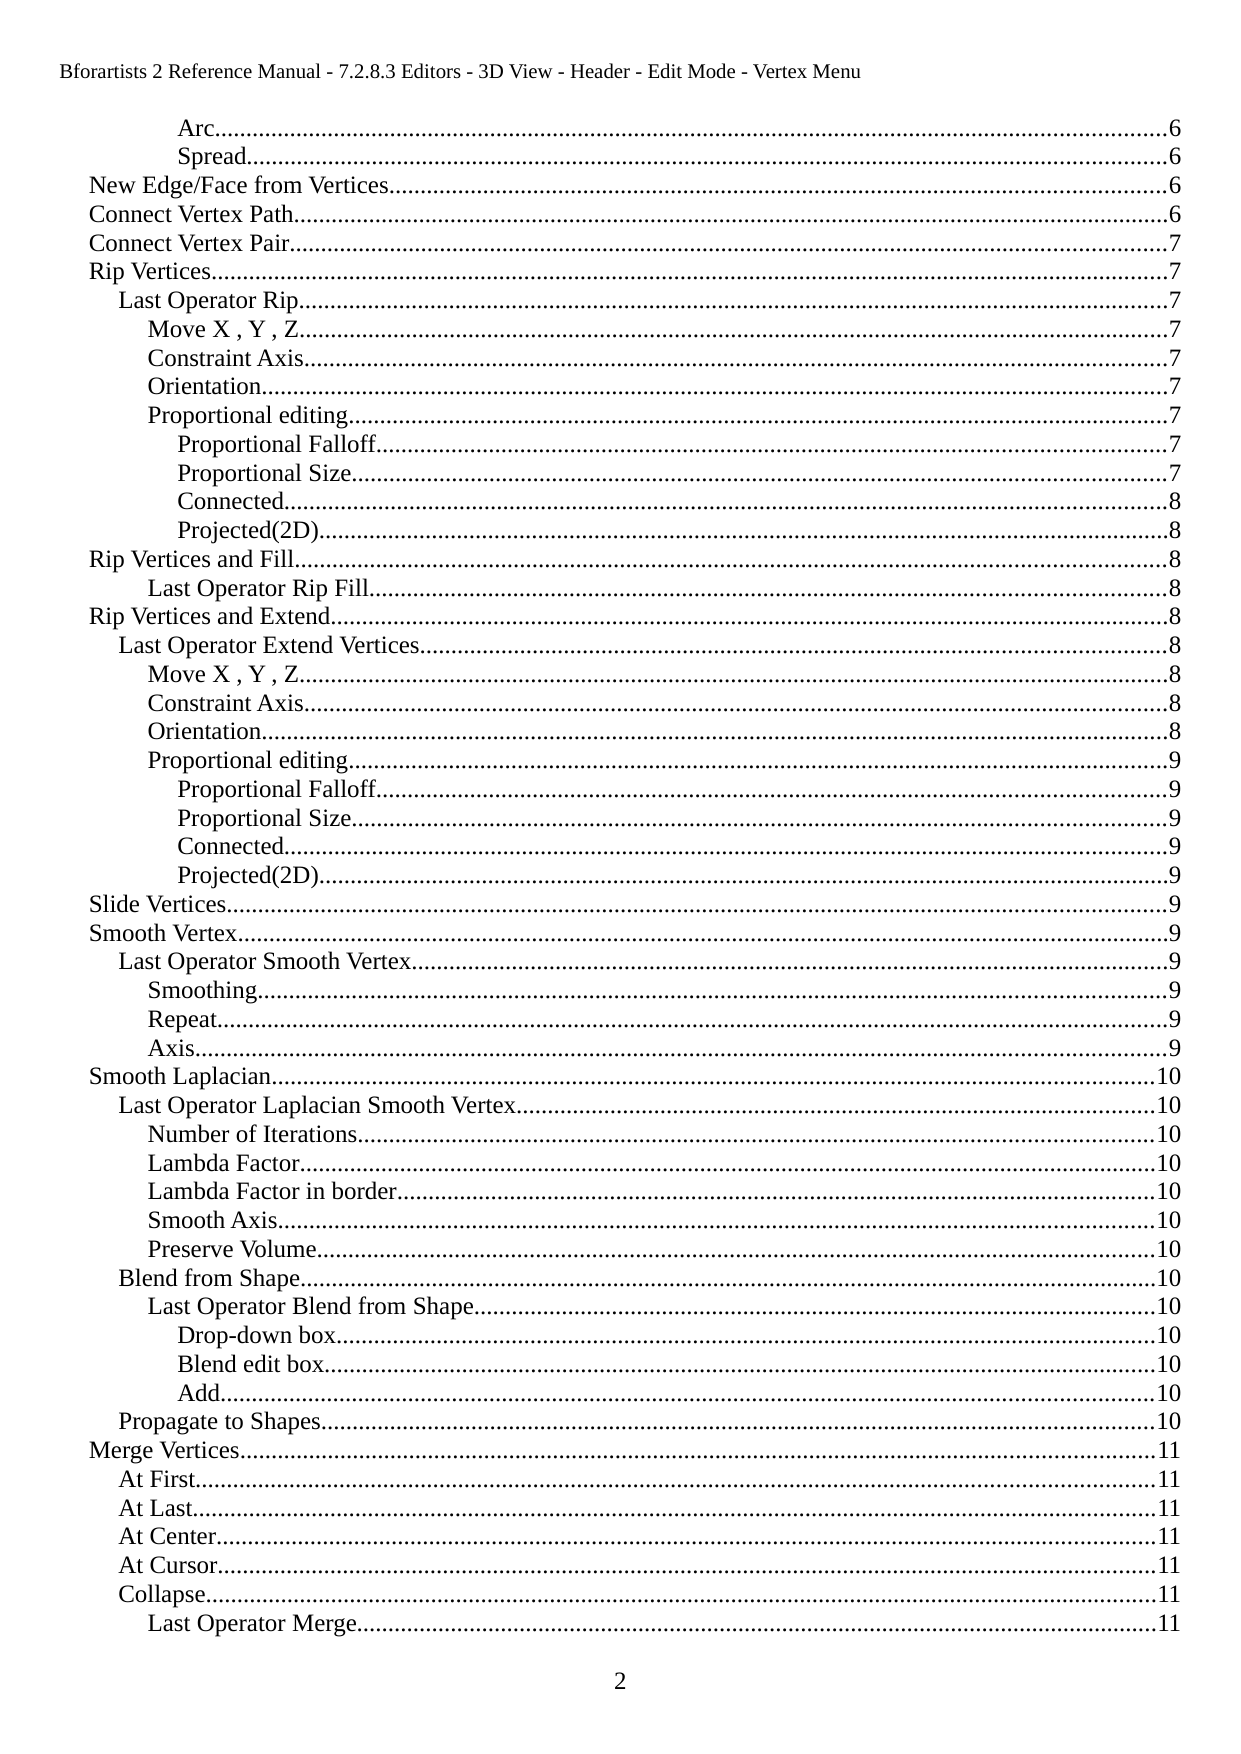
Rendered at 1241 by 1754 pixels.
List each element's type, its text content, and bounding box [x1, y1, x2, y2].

text Smooth Axis 10 [147, 1205, 1181, 1234]
text At Cursor 11 [118, 1550, 1181, 1579]
text Number of Iterations 10 [147, 1119, 1181, 1148]
text Drop-down box 10 [177, 1320, 1181, 1349]
text Blend from Shape 10 [118, 1263, 1181, 1291]
text Orientation 7 [147, 371, 1181, 400]
text Connected 8 [177, 486, 1181, 515]
text At Center 11 [118, 1521, 1181, 1550]
text Smooth Laplacian 10 [88, 1061, 1181, 1090]
text At Last 11 [118, 1493, 1181, 1521]
text Last Operator Extend Vertices 8 [118, 630, 1181, 659]
text Move X , Y , Z 7 [147, 314, 1181, 343]
text Last Operator Rip Fill 8 [147, 573, 1181, 601]
text Merge Vertices 11 [88, 1435, 1181, 1464]
text Axis 9 [147, 1033, 1181, 1061]
text Lambda Factor 10 [147, 1148, 1181, 1176]
text Smooth Vertex 9 [88, 918, 1181, 946]
text Proportional Falloff 9 [177, 774, 1181, 803]
text Proportional Size 7 [177, 458, 1181, 486]
text Rip Vertices 7 [88, 256, 1181, 285]
text Last Operator Laplacian Smooth Vertex 10 [118, 1090, 1181, 1119]
text New Edge/Face from Vertices 6 [88, 170, 1181, 199]
text Connect Vertex Path 6 [88, 199, 1181, 228]
text Spread 6 [177, 141, 1181, 170]
text Proportional editing 9 [147, 745, 1181, 774]
text Projected(2D) 8 [177, 515, 1181, 544]
text Repeat 9 [147, 1004, 1181, 1033]
text Move X , Y , Z 8 [147, 659, 1181, 688]
text Arc 6 [177, 113, 1181, 141]
text Last Operator Merge 11 [147, 1608, 1181, 1636]
text Rip Vertices and Extend 8 [88, 601, 1181, 630]
text Propagate to Shapes 10 [118, 1406, 1181, 1435]
text Connect Vertex Pair 7 [88, 228, 1181, 256]
text Add 10 [177, 1378, 1181, 1406]
text Rip Vertices and Fill 8 [88, 544, 1181, 573]
text Orientation 8 [147, 716, 1181, 745]
text Projected(2D) 9 [177, 860, 1181, 889]
text Smoothing 9 [147, 975, 1181, 1004]
text Blend edit box 10 [177, 1349, 1181, 1378]
text Last Operator Rip 7 [118, 285, 1181, 314]
text At First 11 [118, 1464, 1181, 1493]
text Preserve Volume 10 [147, 1234, 1181, 1263]
text Last Operator Smooth Vertex 9 [118, 946, 1181, 975]
text Slide Vertices 9 [88, 889, 1181, 918]
text Constraint Axis 8 [147, 688, 1181, 716]
text Lambda Factor in border 10 [147, 1176, 1181, 1205]
text Connected 9 [177, 831, 1181, 860]
text Proportional Size 9 [177, 803, 1181, 831]
text Proportional Falloff 7 [177, 429, 1181, 458]
text Constraint Axis 7 [147, 343, 1181, 371]
text Proportional editing 7 [147, 400, 1181, 429]
text Last Operator Blend from Shape 10 [147, 1291, 1181, 1320]
text Collapse 11 [118, 1579, 1181, 1608]
